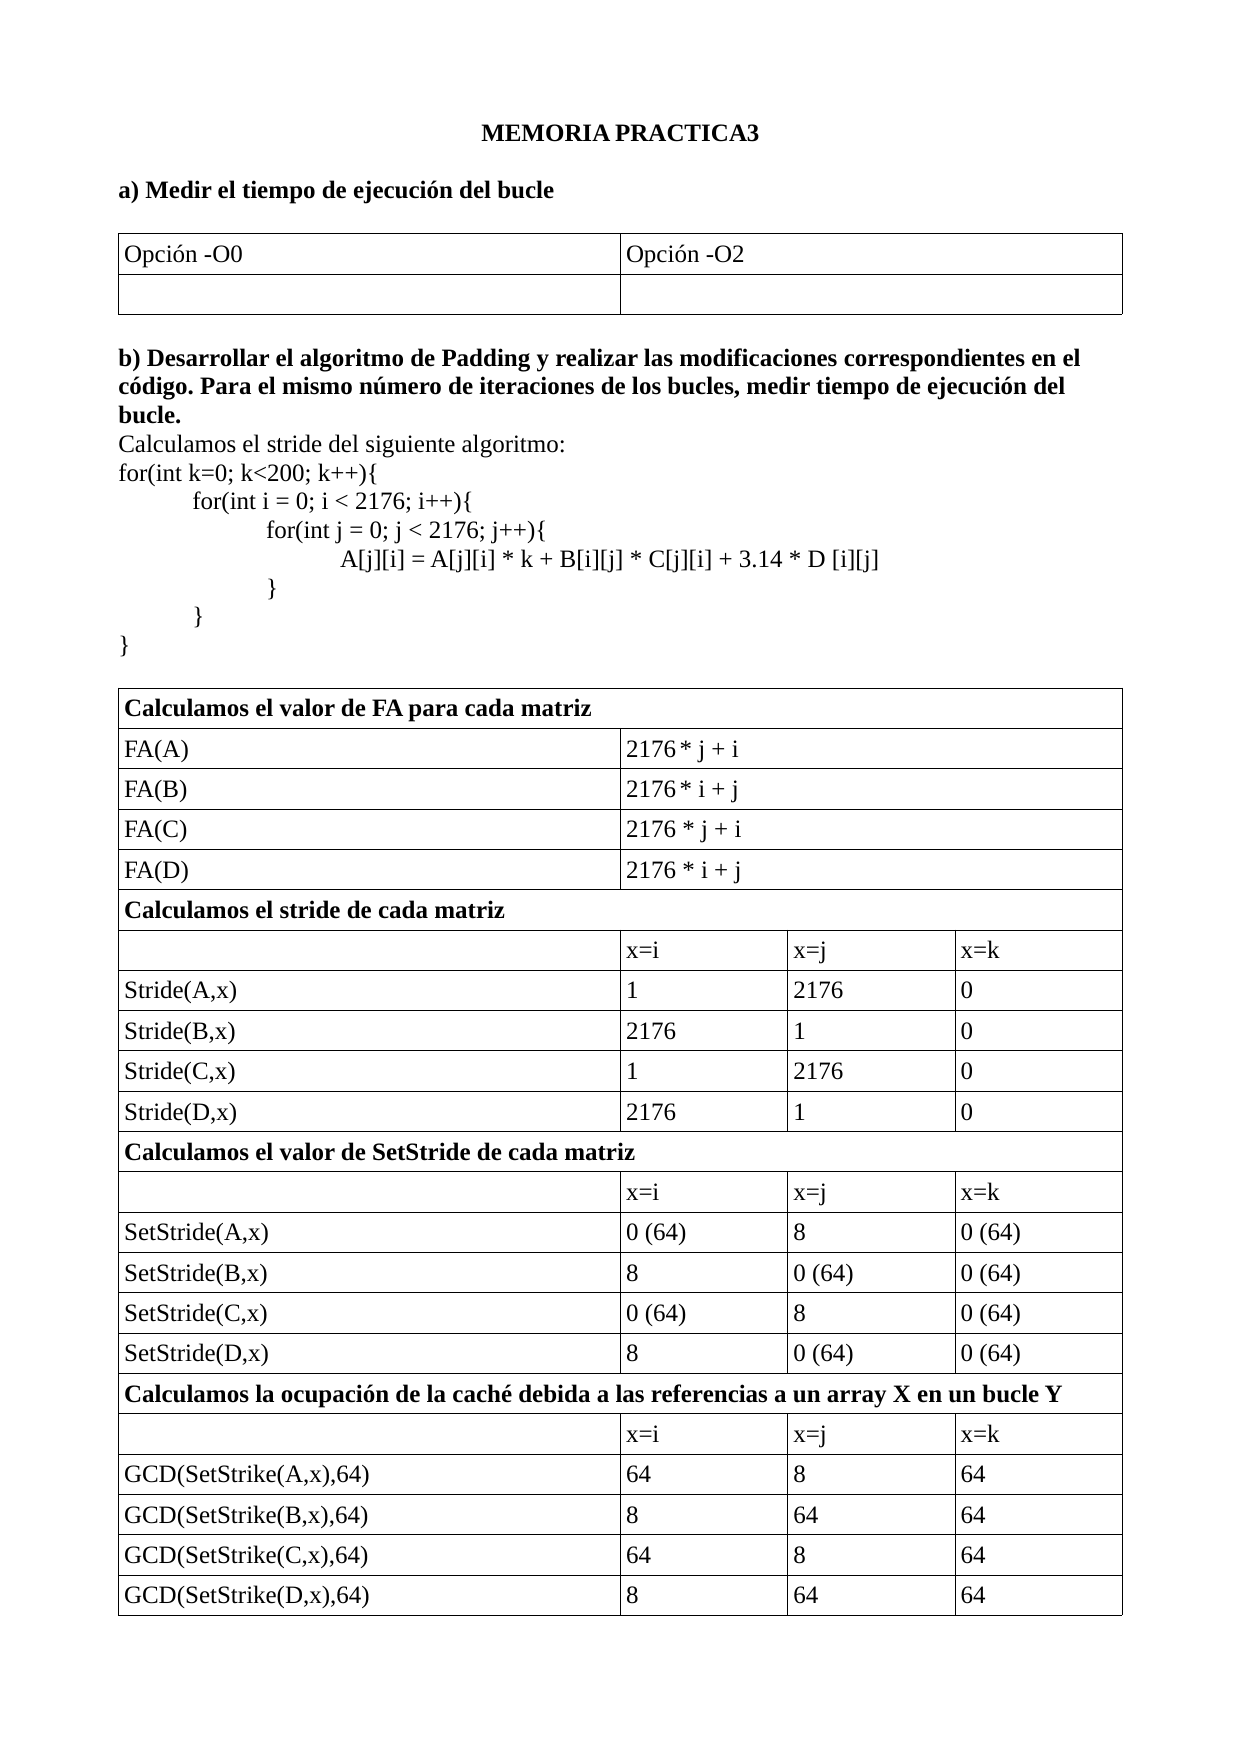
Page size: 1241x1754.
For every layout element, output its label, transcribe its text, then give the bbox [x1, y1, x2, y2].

table_cell x=i [621, 931, 787, 970]
table_cell 0 (64) [956, 1213, 1122, 1252]
table_cell 2176 [788, 1051, 955, 1091]
table_cell 8 [621, 1576, 787, 1615]
table_cell 0 [956, 1092, 1122, 1131]
table_cell 64 [956, 1495, 1122, 1534]
table_cell FA(D) [119, 850, 620, 889]
table_cell 2176 * j + i [621, 729, 1122, 768]
table_cell 2176 [788, 971, 955, 1010]
text MEMORIA PRACTICA3 [118, 118, 1122, 147]
table_cell x=j [788, 1414, 955, 1453]
table_cell 64 [956, 1455, 1122, 1494]
table_cell 64 [621, 1455, 787, 1494]
table_cell [119, 931, 620, 970]
table_header Opción -O2 [621, 234, 1122, 273]
table_cell 64 [788, 1576, 955, 1615]
table_cell 2176 * i + j [621, 850, 1122, 889]
table_cell 8 [621, 1334, 787, 1373]
table_cell SetStride(B,x) [119, 1253, 620, 1292]
table_cell FA(C) [119, 810, 620, 849]
table_cell 8 [621, 1495, 787, 1534]
table_cell FA(A) [119, 729, 620, 768]
text } [118, 601, 1122, 630]
table_cell 2176 * j + i [621, 810, 1122, 849]
text for(int k=0; k<200; k++){ [118, 458, 1122, 486]
text A[j][i] = A[j][i] * k + B[i][j] * C[j][i] + 3.14 * D [i][j] [118, 544, 1122, 573]
text } [118, 630, 1122, 659]
table_cell 0 (64) [621, 1213, 787, 1252]
table_cell Stride(B,x) [119, 1011, 620, 1050]
table_cell 0 [956, 971, 1122, 1010]
table_cell x=j [788, 931, 955, 970]
text b) Desarrollar el algoritmo de Padding y realizar las modificaciones correspondientes en el código. Para el mismo número de iteraciones de los bucles, medir tiempo de ejecución del bucle. [118, 343, 1122, 429]
table_cell Stride(C,x) [119, 1051, 620, 1091]
table_cell 0 (64) [788, 1253, 955, 1292]
text for(int j = 0; j < 2176; j++){ [118, 515, 1122, 544]
table_cell 64 [956, 1535, 1122, 1574]
text a) Medir el tiempo de ejecución del bucle [118, 176, 1122, 204]
table_cell [119, 1414, 620, 1453]
table_cell [119, 275, 620, 314]
table_cell 2176 [621, 1011, 787, 1050]
text } [118, 573, 1122, 601]
table_cell Stride(A,x) [119, 971, 620, 1010]
table_cell 8 [621, 1253, 787, 1292]
table_cell 0 (64) [956, 1293, 1122, 1333]
table_cell 1 [788, 1011, 955, 1050]
table_cell Calculamos el stride de cada matriz [119, 890, 1122, 929]
table_cell FA(B) [119, 769, 620, 808]
table_cell 1 [621, 1051, 787, 1091]
table_cell x=k [956, 1414, 1122, 1453]
text Calculamos el stride del siguiente algoritmo: [118, 429, 1122, 458]
table_cell 0 (64) [621, 1293, 787, 1333]
table_cell GCD(SetStrike(A,x),64) [119, 1455, 620, 1494]
table_cell SetStride(D,x) [119, 1334, 620, 1373]
table_cell 64 [788, 1495, 955, 1534]
table_cell GCD(SetStrike(B,x),64) [119, 1495, 620, 1534]
text for(int i = 0; i < 2176; i++){ [118, 486, 1122, 515]
table_cell 1 [621, 971, 787, 1010]
table_cell 8 [788, 1455, 955, 1494]
table_cell x=k [956, 1172, 1122, 1212]
table_cell 8 [788, 1213, 955, 1252]
table_cell 64 [621, 1535, 787, 1574]
table_cell SetStride(A,x) [119, 1213, 620, 1252]
table_cell SetStride(C,x) [119, 1293, 620, 1333]
table_cell 1 [788, 1092, 955, 1131]
table_header Opción -O0 [119, 234, 620, 273]
table_cell [119, 1172, 620, 1212]
table_cell 0 [956, 1011, 1122, 1050]
table_cell GCD(SetStrike(D,x),64) [119, 1576, 620, 1615]
table_cell x=k [956, 931, 1122, 970]
table_cell x=i [621, 1172, 787, 1212]
table_cell 2176 [621, 1092, 787, 1131]
table_cell 64 [956, 1576, 1122, 1615]
table_cell 2176 * i + j [621, 769, 1122, 808]
table_cell Stride(D,x) [119, 1092, 620, 1131]
table_cell 0 (64) [956, 1334, 1122, 1373]
table_header Calculamos el valor de FA para cada matriz [119, 689, 1122, 728]
table_cell [621, 275, 1122, 314]
table_cell x=i [621, 1414, 787, 1453]
table_cell 8 [788, 1535, 955, 1574]
table_cell x=j [788, 1172, 955, 1212]
table_cell GCD(SetStrike(C,x),64) [119, 1535, 620, 1574]
table_cell 0 (64) [788, 1334, 955, 1373]
table_cell Calculamos el valor de SetStride de cada matriz [119, 1132, 1122, 1171]
table_cell 0 [956, 1051, 1122, 1091]
table_cell 0 (64) [956, 1253, 1122, 1292]
table_cell 8 [788, 1293, 955, 1333]
table_cell Calculamos la ocupación de la caché debida a las referencias a un array X en un bucle Y [119, 1374, 1122, 1413]
